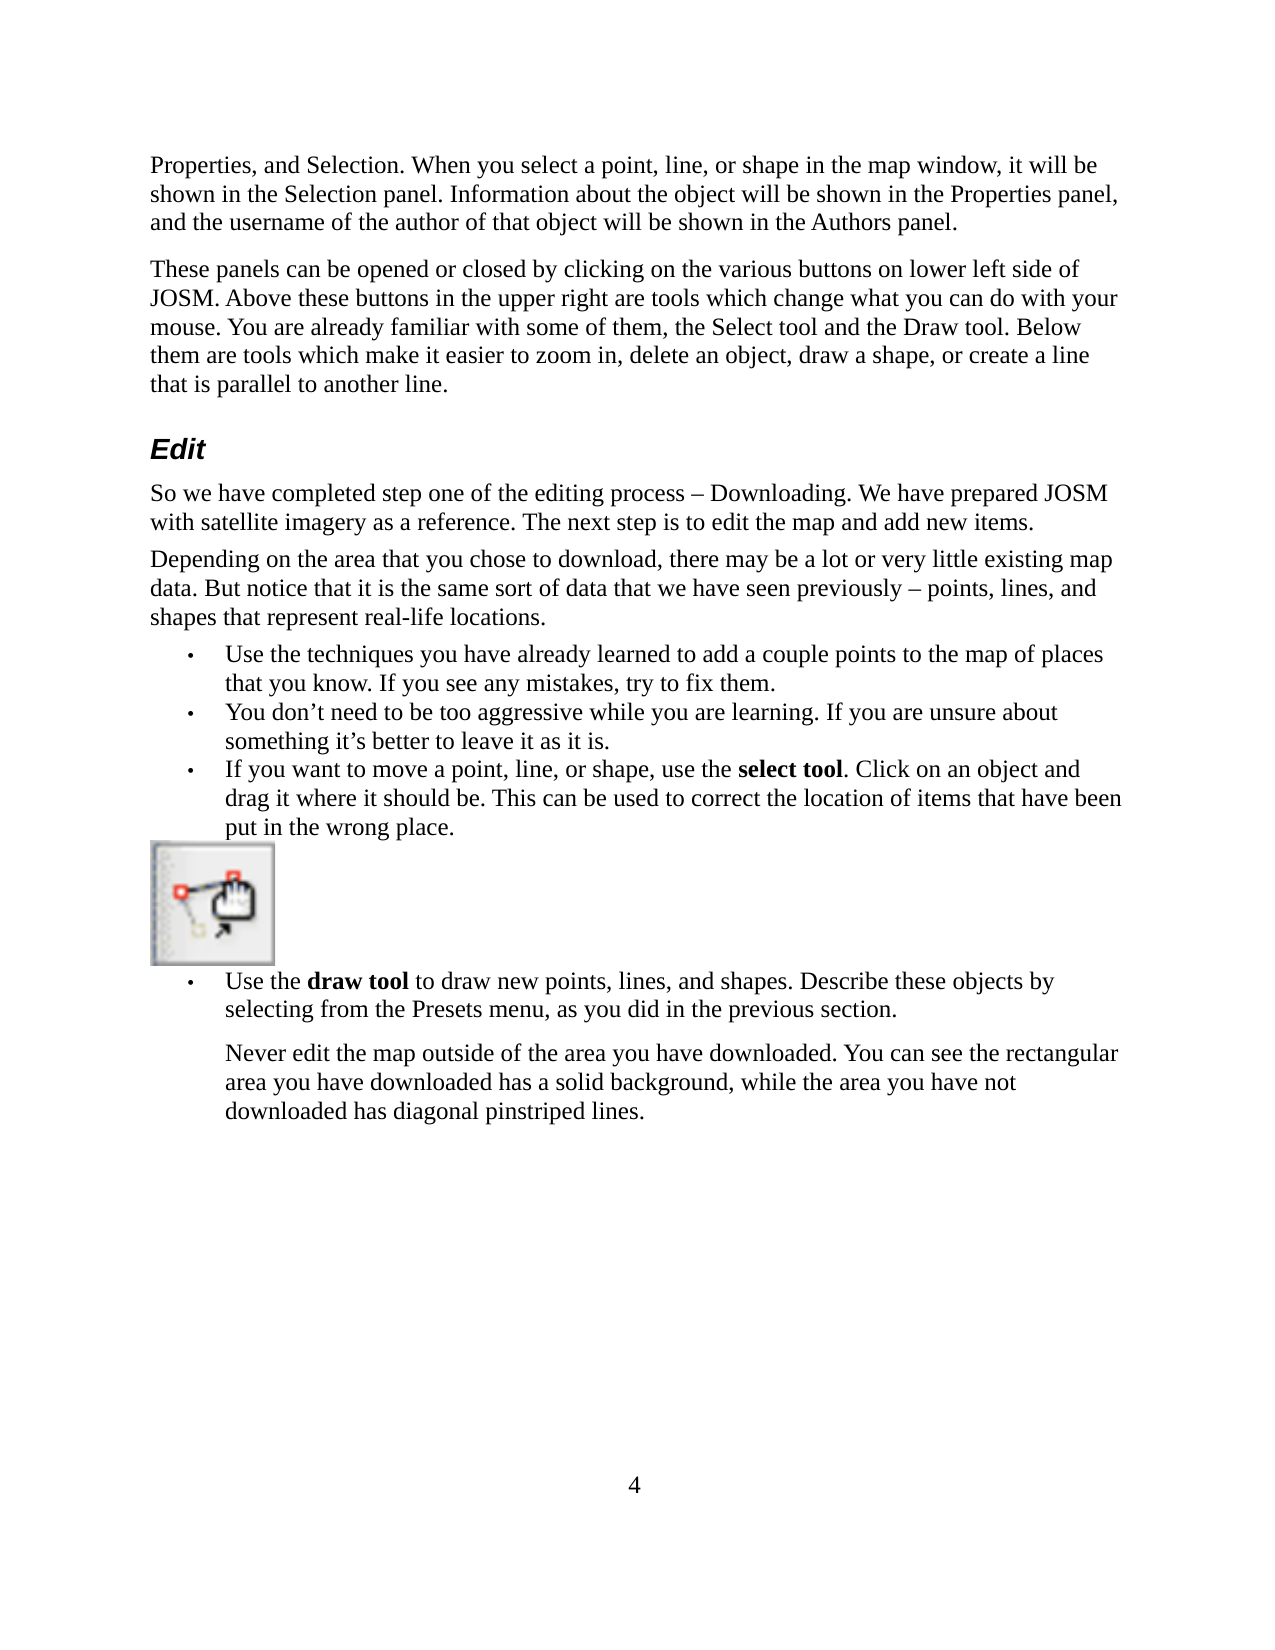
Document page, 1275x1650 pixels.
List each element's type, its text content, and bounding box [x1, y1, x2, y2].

subtitle Edit [150, 432, 1125, 465]
text Properties, and Selection. When you select a point, line, or shape in the map window, it will be shown in the Selection panel. Information about the object will be shown in the Properties panel, and the username of the author of that object will be shown in the Authors panel. [150, 150, 1125, 236]
list You don’t need to be too aggressive while you are learning. If you are unsure about something it’s better to leave it as it is. [187, 697, 1125, 754]
text These panels can be opened or closed by clicking on the various buttons on lower left side of JOSM. Above these buttons in the upper right are tools which change what you can do with your mouse. You are already familiar with some of them, the Select tool and the Draw tool. Below them are tools which make it easier to zoom in, delete an object, draw a shape, or create a line that is parallel to another line. [150, 254, 1125, 398]
list Use the techniques you have already learned to add a couple points to the map of places that you know. If you see any mistakes, try to fix them. [187, 639, 1125, 697]
text Depending on the area that you chose to download, there may be a lot or very little existing map data. But notice that it is the same sort of data that we have seen previously – points, lines, and shapes that represent real-life locations. [150, 544, 1125, 631]
text So we have completed step one of the editing process – Downloading. We have prepared JOSM with satellite imagery as a reference. The next step is to edit the map and add new items. [150, 478, 1125, 535]
list If you want to move a point, line, or shape, use the select tool. Click on an object and drag it where it should be. This can be used to correct the location of items that have been put in the wrong place. [187, 754, 1125, 841]
picture [150, 840, 275, 966]
list Use the draw tool to draw new points, lines, and shapes. Describe these objects by selecting from the Presets menu, as you did in the previous section. [187, 966, 1125, 1023]
text Never edit the map outside of the area you have downloaded. You can see the rectangular area you have downloaded has a solid background, while the area you have not downloaded has diagonal pinstriped lines. [225, 1038, 1125, 1124]
